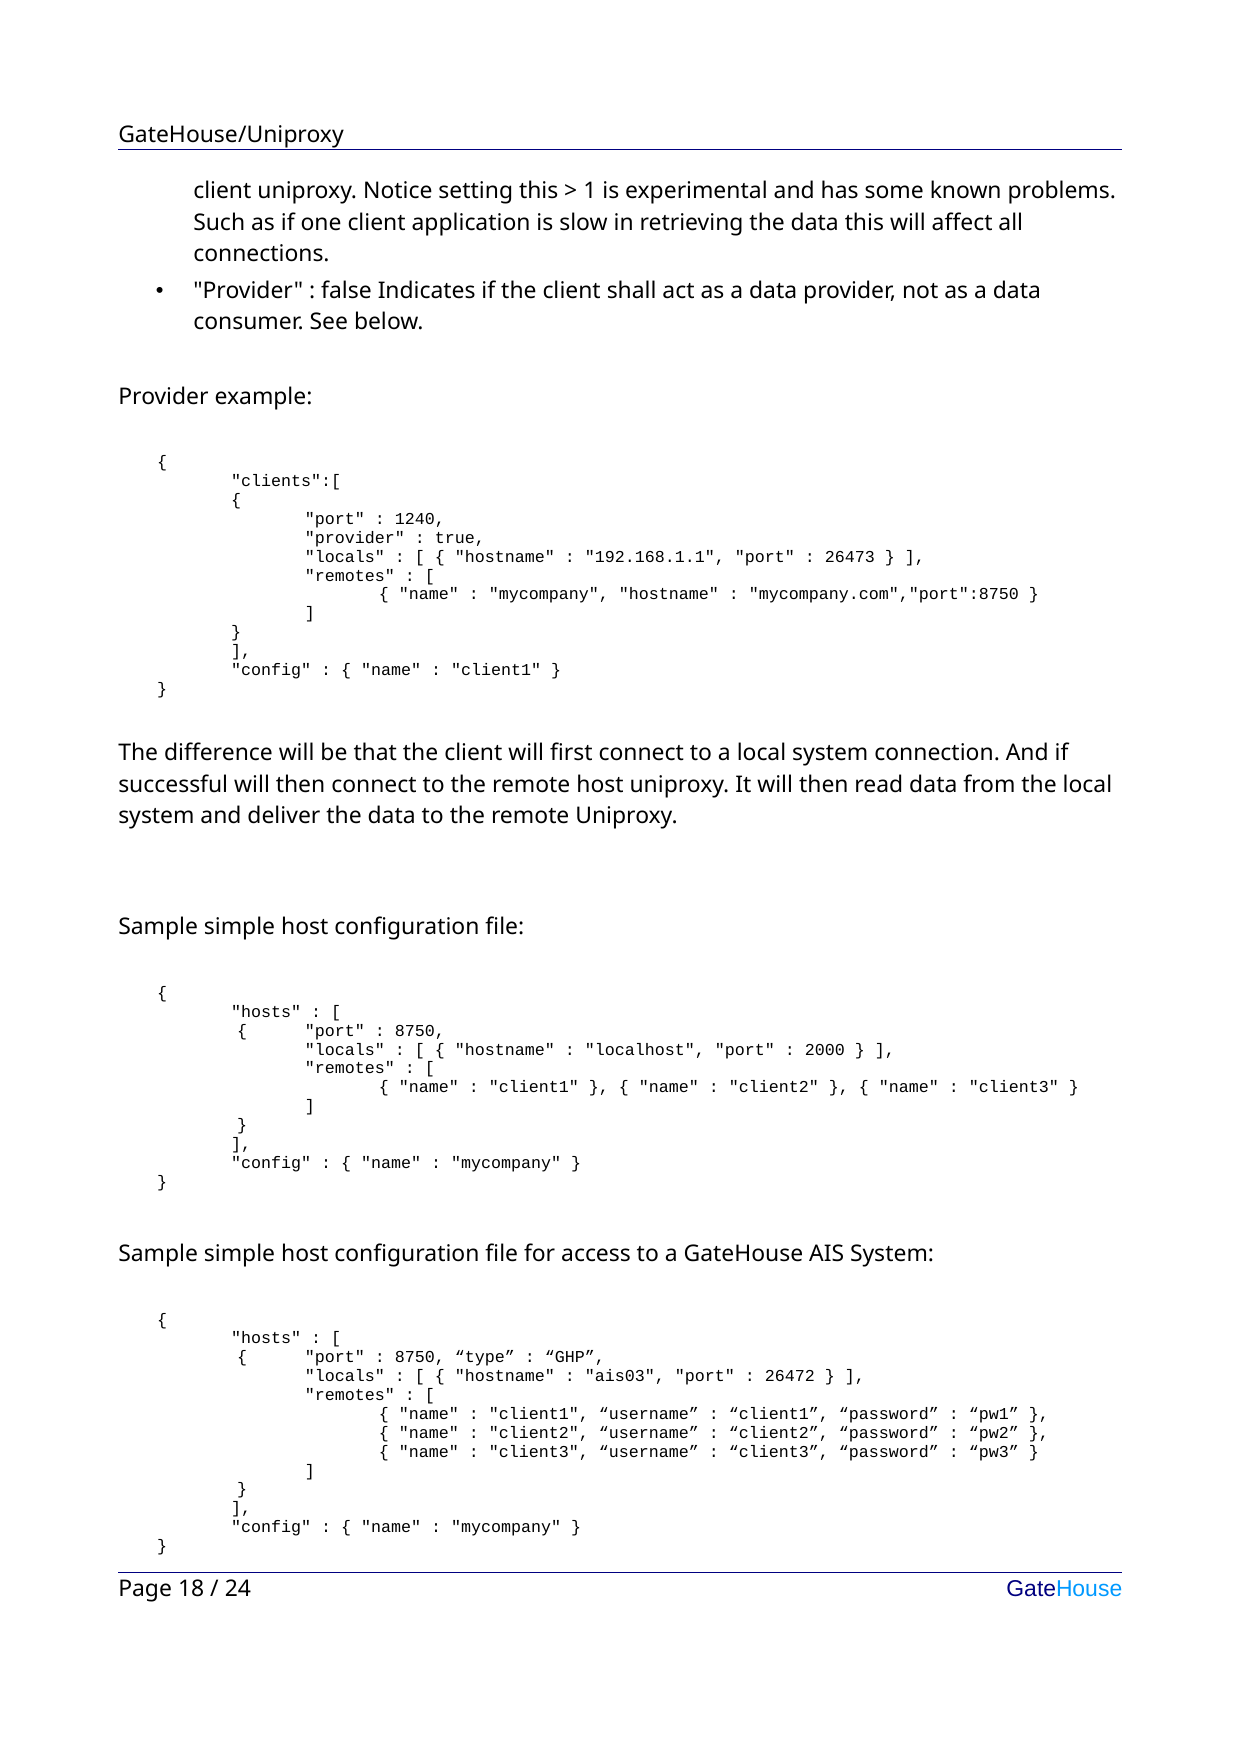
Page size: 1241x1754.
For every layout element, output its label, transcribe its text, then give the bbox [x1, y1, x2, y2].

text Provider example: [118, 379, 1122, 411]
text "port" : 1240, [157, 511, 1083, 529]
text } [157, 624, 1083, 642]
text } [157, 680, 1083, 699]
text "remotes" : [ [157, 567, 1083, 586]
text ], [157, 642, 1083, 661]
text { "name" : "mycompany", "hostname" : "mycompany.com","port":8750 } [157, 586, 1083, 605]
text { [157, 454, 1083, 473]
list "Provider" : false Indicates if the client shall act as a data provider, not as a data consumer. See below. [156, 274, 1122, 336]
text "provider" : true, [157, 529, 1083, 548]
text { "hosts" : [ { "port" : 8750, "locals" : [ { "hostname" : "localhost", "port" : 2000 } ], "remotes" : [ [157, 985, 1083, 1079]
text { "hosts" : [ { "port" : 8750, “type” : “GHP”, "locals" : [ { "hostname" : "ais03", "port" : 26472 } ], "remotes" : [ [157, 1311, 1083, 1406]
text Sample simple host configuration file for access to a GateHouse AIS System: [118, 1237, 1122, 1268]
text ] } ], "config" : { "name" : "mycompany" } } [157, 1098, 1083, 1192]
text { "name" : "client2", “username” : “client2”, “password” : “pw2” }, [157, 1424, 1083, 1443]
list client uniproxy. Notice setting this > 1 is experimental and has some known problems. Such as if one client application is slow in retrieving the data this will affect all connections. [156, 174, 1122, 268]
text ] } ], "config" : { "name" : "mycompany" } } [157, 1462, 1083, 1556]
text "config" : { "name" : "client1" } [157, 661, 1083, 680]
text { "name" : "client1", “username” : “client1”, “password” : “pw1” }, [157, 1406, 1083, 1424]
text "clients":[ [157, 473, 1083, 492]
text { [157, 492, 1083, 511]
text "locals" : [ { "hostname" : "192.168.1.1", "port" : 26473 } ], [157, 548, 1083, 567]
text ] [157, 605, 1083, 624]
text Sample simple host configuration file: [118, 910, 1122, 942]
text { "name" : "client3", “username” : “client3”, “password” : “pw3” } [157, 1443, 1083, 1462]
text { "name" : "client1" }, { "name" : "client2" }, { "name" : "client3" } [157, 1079, 1083, 1098]
text The difference will be that the client will first connect to a local system connection. And if successful will then connect to the remote host uniproxy. It will then read data from the local system and deliver the data to the remote Uniproxy. [118, 736, 1122, 830]
